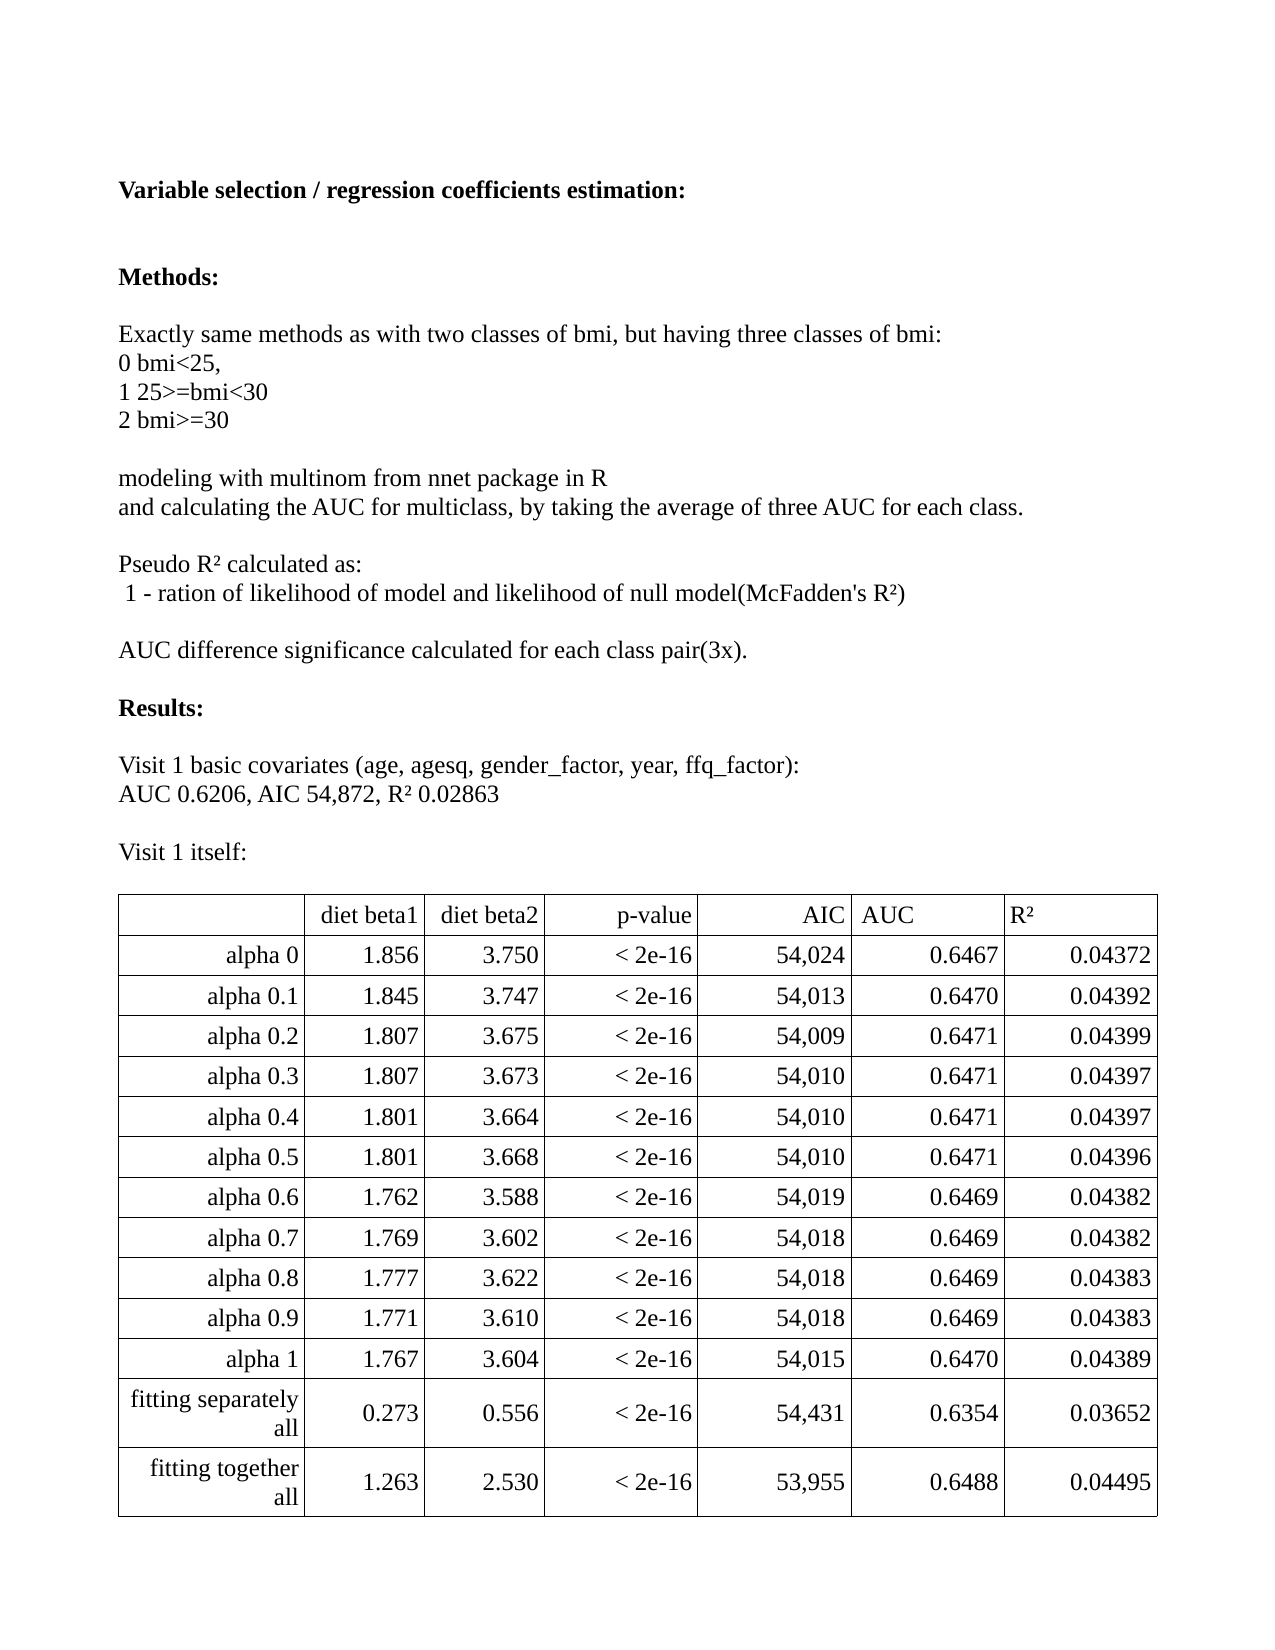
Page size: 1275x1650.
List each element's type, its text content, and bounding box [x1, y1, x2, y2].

table_cell 0.6471 [852, 1057, 1004, 1096]
text Variable selection / regression coefficients estimation: [118, 176, 1157, 204]
table_cell 3.673 [425, 1057, 544, 1096]
table_cell 0.04382 [1005, 1178, 1157, 1217]
text 0 bmi<25, [118, 348, 1157, 377]
table_cell 0.04383 [1005, 1299, 1157, 1338]
table_cell 54,010 [698, 1057, 851, 1096]
table_cell alpha 0.9 [119, 1299, 304, 1338]
table_cell 0.04495 [1005, 1448, 1157, 1516]
table_cell < 2e-16 [545, 1137, 697, 1177]
table_cell 0.6469 [852, 1178, 1004, 1217]
table_cell 0.6488 [852, 1448, 1004, 1516]
text Results: [118, 693, 1157, 722]
text AUC 0.6206, AIC 54,872, R² 0.02863 [118, 779, 1157, 808]
table_cell 1.801 [305, 1137, 424, 1177]
table_cell 0.6467 [852, 936, 1004, 975]
table_cell 54,431 [698, 1379, 851, 1447]
table_cell 54,013 [698, 976, 851, 1015]
table_cell 1.771 [305, 1299, 424, 1338]
table_cell 3.664 [425, 1097, 544, 1136]
table_cell alpha 0 [119, 936, 304, 975]
table_cell 3.747 [425, 976, 544, 1015]
table_cell < 2e-16 [545, 976, 697, 1015]
table_cell 0.04396 [1005, 1137, 1157, 1177]
table_cell 54,024 [698, 936, 851, 975]
table_cell fitting separately all [119, 1379, 304, 1447]
table_cell 54,018 [698, 1218, 851, 1257]
table_cell 3.750 [425, 936, 544, 975]
table_cell 1.856 [305, 936, 424, 975]
table_cell 1.807 [305, 1057, 424, 1096]
table_cell 0.273 [305, 1379, 424, 1447]
table_cell 54,015 [698, 1339, 851, 1378]
table_cell alpha 0.6 [119, 1178, 304, 1217]
table_cell 0.6469 [852, 1258, 1004, 1297]
text Visit 1 basic covariates (age, agesq, gender_factor, year, ffq_factor): [118, 751, 1157, 779]
table_cell 0.6470 [852, 1339, 1004, 1378]
table_cell 2.530 [425, 1448, 544, 1516]
text Pseudo R² calculated as: [118, 549, 1157, 578]
table_cell 0.6471 [852, 1016, 1004, 1056]
table_cell < 2e-16 [545, 1339, 697, 1378]
table_cell 0.04392 [1005, 976, 1157, 1015]
table_cell < 2e-16 [545, 1258, 697, 1297]
table_cell < 2e-16 [545, 1178, 697, 1217]
table_cell 3.610 [425, 1299, 544, 1338]
text 2 bmi>=30 [118, 406, 1157, 434]
table_cell 54,010 [698, 1137, 851, 1177]
table_cell 1.769 [305, 1218, 424, 1257]
table_cell 0.03652 [1005, 1379, 1157, 1447]
table_cell 54,010 [698, 1097, 851, 1136]
table_cell 54,018 [698, 1299, 851, 1338]
table_cell 0.6470 [852, 976, 1004, 1015]
text Exactly same methods as with two classes of bmi, but having three classes of bmi: [118, 319, 1157, 348]
table_cell 0.6469 [852, 1218, 1004, 1257]
text and calculating the AUC for multiclass, by taking the average of three AUC for each class. [118, 492, 1157, 521]
table_cell 0.556 [425, 1379, 544, 1447]
table_cell 1.263 [305, 1448, 424, 1516]
table_cell alpha 1 [119, 1339, 304, 1378]
table_header [119, 895, 304, 935]
table_cell 54,018 [698, 1258, 851, 1297]
table_cell < 2e-16 [545, 1218, 697, 1257]
table_cell 0.04389 [1005, 1339, 1157, 1378]
text Methods: [118, 262, 1157, 291]
table_cell 0.6471 [852, 1097, 1004, 1136]
table_cell 1.801 [305, 1097, 424, 1136]
table_cell 0.6471 [852, 1137, 1004, 1177]
table_header R² [1005, 895, 1157, 935]
table_cell alpha 0.2 [119, 1016, 304, 1056]
table_cell 54,009 [698, 1016, 851, 1056]
table_cell < 2e-16 [545, 1057, 697, 1096]
table_header p-value [545, 895, 697, 935]
table_cell 3.588 [425, 1178, 544, 1217]
text 1 25>=bmi<30 [118, 377, 1157, 406]
table_cell 0.04383 [1005, 1258, 1157, 1297]
table_header diet beta2 [425, 895, 544, 935]
table_cell 3.604 [425, 1339, 544, 1378]
table_cell 0.04382 [1005, 1218, 1157, 1257]
table_cell alpha 0.5 [119, 1137, 304, 1177]
table_cell alpha 0.8 [119, 1258, 304, 1297]
table_cell 1.767 [305, 1339, 424, 1378]
table_cell 0.04397 [1005, 1097, 1157, 1136]
table_cell 0.04399 [1005, 1016, 1157, 1056]
table_cell < 2e-16 [545, 1016, 697, 1056]
table_cell alpha 0.4 [119, 1097, 304, 1136]
table_cell 3.668 [425, 1137, 544, 1177]
text Visit 1 itself: [118, 837, 1157, 866]
table_cell fitting together all [119, 1448, 304, 1516]
table_cell alpha 0.7 [119, 1218, 304, 1257]
text 1 - ration of likelihood of model and likelihood of null model(McFadden's R²) [118, 578, 1157, 607]
table_cell < 2e-16 [545, 1299, 697, 1338]
table_cell 1.777 [305, 1258, 424, 1297]
table_header diet beta1 [305, 895, 424, 935]
table_cell alpha 0.3 [119, 1057, 304, 1096]
table_cell 3.675 [425, 1016, 544, 1056]
table_cell < 2e-16 [545, 936, 697, 975]
table_cell 3.622 [425, 1258, 544, 1297]
table_cell alpha 0.1 [119, 976, 304, 1015]
table_cell < 2e-16 [545, 1379, 697, 1447]
table_header AIC [698, 895, 851, 935]
table_cell < 2e-16 [545, 1448, 697, 1516]
table_cell 3.602 [425, 1218, 544, 1257]
table_cell 1.762 [305, 1178, 424, 1217]
text AUC difference significance calculated for each class pair(3x). [118, 636, 1157, 664]
table_cell 0.6354 [852, 1379, 1004, 1447]
table_cell 0.04372 [1005, 936, 1157, 975]
text modeling with multinom from nnet package in R [118, 463, 1157, 492]
table_cell < 2e-16 [545, 1097, 697, 1136]
table_cell 54,019 [698, 1178, 851, 1217]
table_cell 0.04397 [1005, 1057, 1157, 1096]
table_header AUC [852, 895, 1004, 935]
table_cell 1.845 [305, 976, 424, 1015]
table_cell 1.807 [305, 1016, 424, 1056]
table_cell 0.6469 [852, 1299, 1004, 1338]
table_cell 53,955 [698, 1448, 851, 1516]
